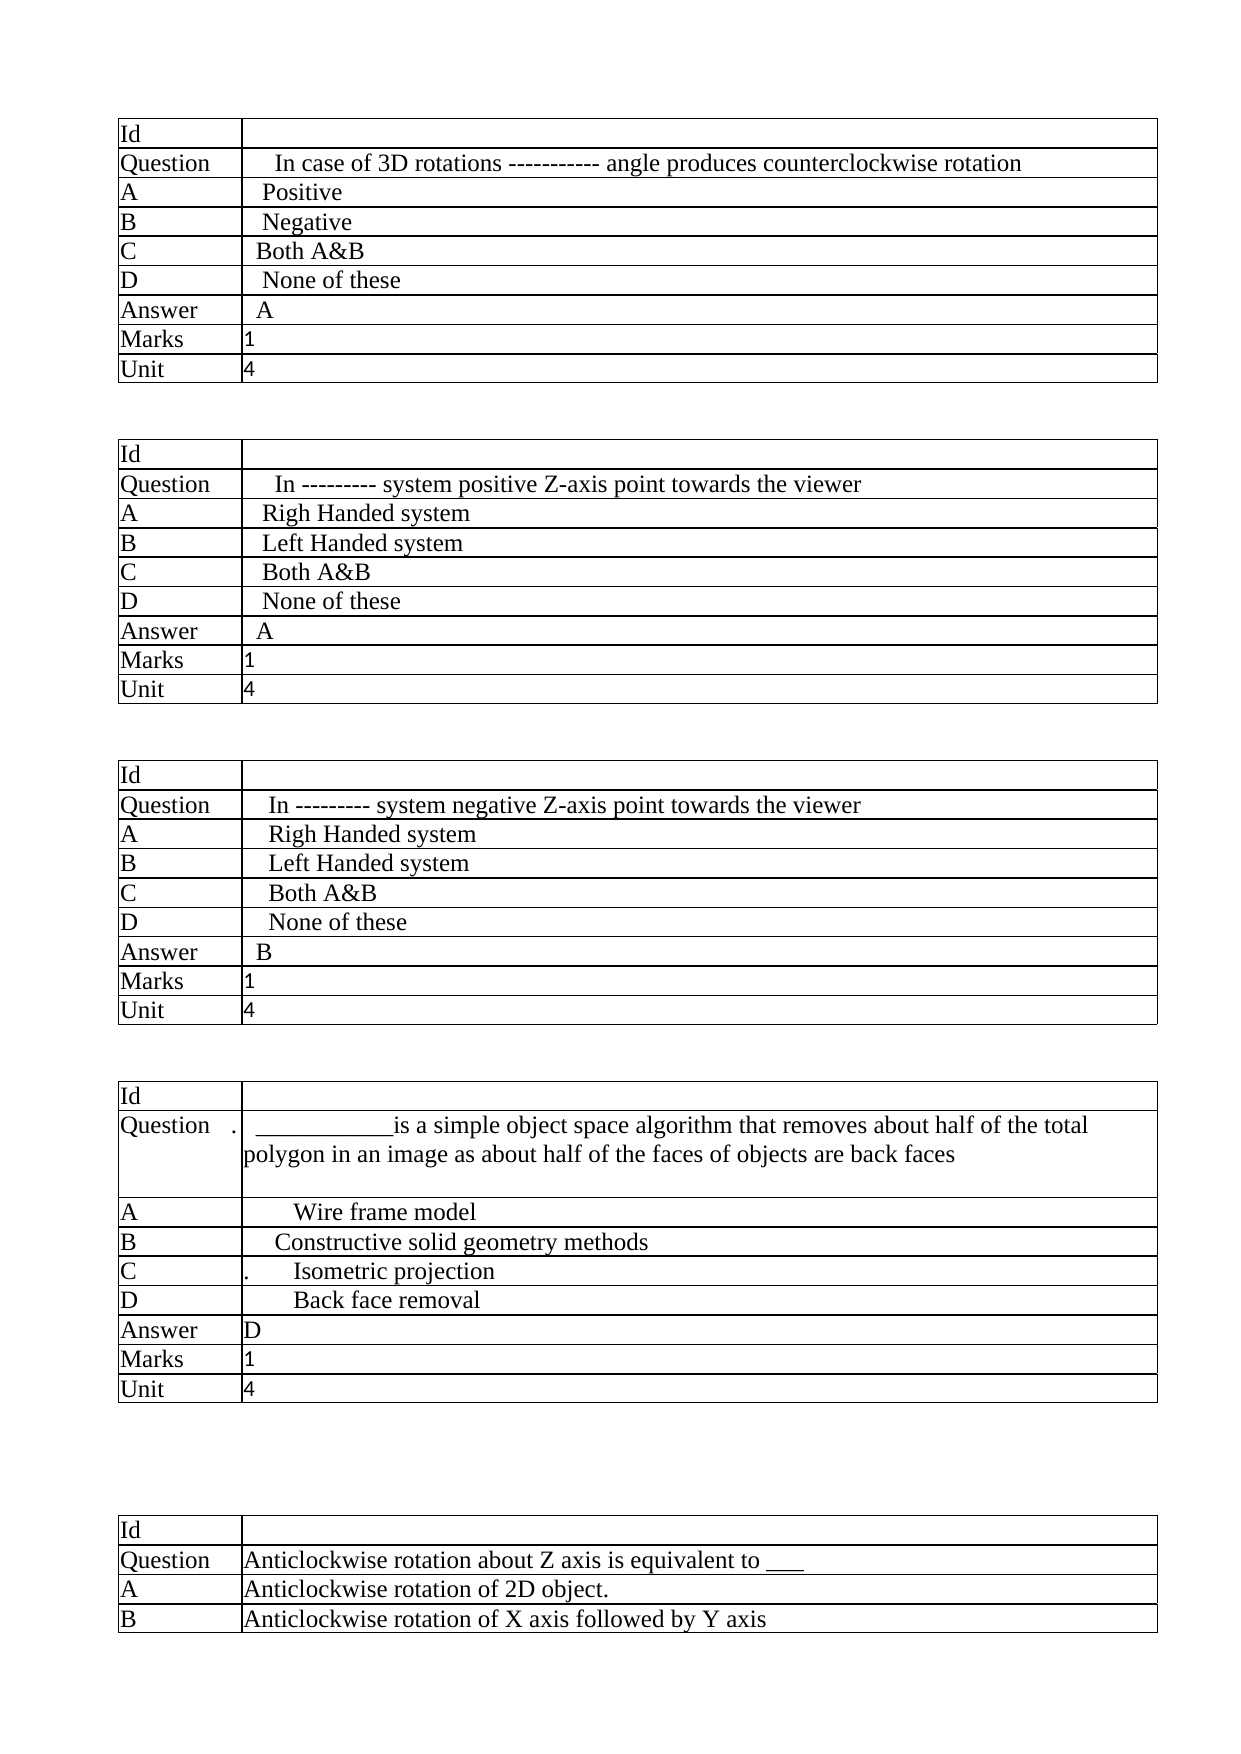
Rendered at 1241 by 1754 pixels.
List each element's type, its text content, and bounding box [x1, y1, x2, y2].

table_cell . None of these [243, 587, 1157, 615]
table_cell 1 [243, 967, 1157, 995]
table_cell D [243, 1316, 1157, 1344]
table_cell D [119, 266, 241, 294]
table_cell Left Handed system [243, 529, 1157, 556]
table_header [243, 1516, 1157, 1544]
table_header [243, 119, 1157, 147]
table_cell D [119, 908, 241, 936]
table_cell Negative [243, 208, 1157, 235]
table_cell B [119, 1605, 241, 1632]
table_cell C [119, 237, 241, 265]
table_cell A [119, 499, 241, 527]
table_cell Marks [119, 1345, 241, 1373]
table_cell A [119, 820, 241, 848]
table_cell Answer [119, 617, 241, 644]
table_cell 1 [243, 646, 1157, 674]
table_cell Marks [119, 967, 241, 995]
table_cell Marks [119, 325, 241, 353]
table_cell B [119, 529, 241, 556]
table_cell Unit [119, 675, 241, 703]
table_cell A [119, 1198, 241, 1226]
table_header Id [119, 119, 241, 147]
table_cell Righ Handed system [243, 820, 1157, 848]
table_cell 4 [243, 355, 1157, 382]
table_cell . None of these [243, 908, 1157, 936]
table_cell Question [119, 1111, 241, 1197]
table_cell Unit [119, 1375, 241, 1402]
table_cell D [119, 587, 241, 615]
table_cell Righ Handed system [243, 499, 1157, 527]
table_header Id [119, 440, 241, 468]
table_cell B [119, 208, 241, 235]
table_cell . None of these [243, 266, 1157, 294]
table_cell . Isometric projection [243, 1257, 1157, 1285]
table_cell Question [119, 791, 241, 818]
table_cell Answer [119, 937, 241, 965]
table_cell 4 [243, 996, 1157, 1024]
table_cell C [119, 879, 241, 907]
table_header [243, 440, 1157, 468]
table_cell B [119, 1228, 241, 1255]
table_cell B [119, 849, 241, 877]
table_cell . ___________is a simple object space algorithm that removes about half of the total polygon in an image as about half of the faces of objects are back faces [243, 1111, 1157, 1197]
table_cell Unit [119, 996, 241, 1024]
table_header Id [119, 1082, 241, 1110]
table_header [243, 761, 1157, 789]
table_cell In --------- system negative Z-axis point towards the viewer [243, 791, 1157, 818]
table_cell . Back face removal [243, 1286, 1157, 1314]
table_cell 4 [243, 675, 1157, 703]
table_cell Question [119, 149, 241, 177]
table_cell Anticlockwise rotation about Z axis is equivalent to ___ [243, 1546, 1157, 1574]
table_cell Answer [119, 1316, 241, 1344]
table_cell 1 [243, 1345, 1157, 1373]
table_cell A [119, 178, 241, 206]
table_cell A [243, 296, 1157, 324]
table_cell Question [119, 470, 241, 498]
table_cell Question [119, 1546, 241, 1574]
table_cell A [243, 617, 1157, 644]
table_cell Both A&B [243, 558, 1157, 586]
table_cell 1 [243, 325, 1157, 353]
table_cell D [119, 1286, 241, 1314]
table_cell C [119, 558, 241, 586]
table_cell Both A&B [243, 879, 1157, 907]
table_cell C [119, 1257, 241, 1285]
table_cell Unit [119, 355, 241, 382]
table_header Id [119, 1516, 241, 1544]
table_cell Both A&B [243, 237, 1157, 265]
table_cell Wire frame model [243, 1198, 1157, 1226]
table_cell Marks [119, 646, 241, 674]
table_cell Anticlockwise rotation of 2D object. [243, 1575, 1157, 1603]
table_cell Positive [243, 178, 1157, 206]
table_cell B [243, 937, 1157, 965]
table_cell Left Handed system [243, 849, 1157, 877]
table_cell In --------- system positive Z-axis point towards the viewer [243, 470, 1157, 498]
table_cell 4 [243, 1375, 1157, 1402]
table_cell Anticlockwise rotation of X axis followed by Y axis [243, 1605, 1157, 1632]
table_cell A [119, 1575, 241, 1603]
table_header Id [119, 761, 241, 789]
table_cell Constructive solid geometry methods [243, 1228, 1157, 1255]
table_cell Answer [119, 296, 241, 324]
table_cell In case of 3D rotations ----------- angle produces counterclockwise rotation [243, 149, 1157, 177]
table_header [243, 1082, 1157, 1110]
